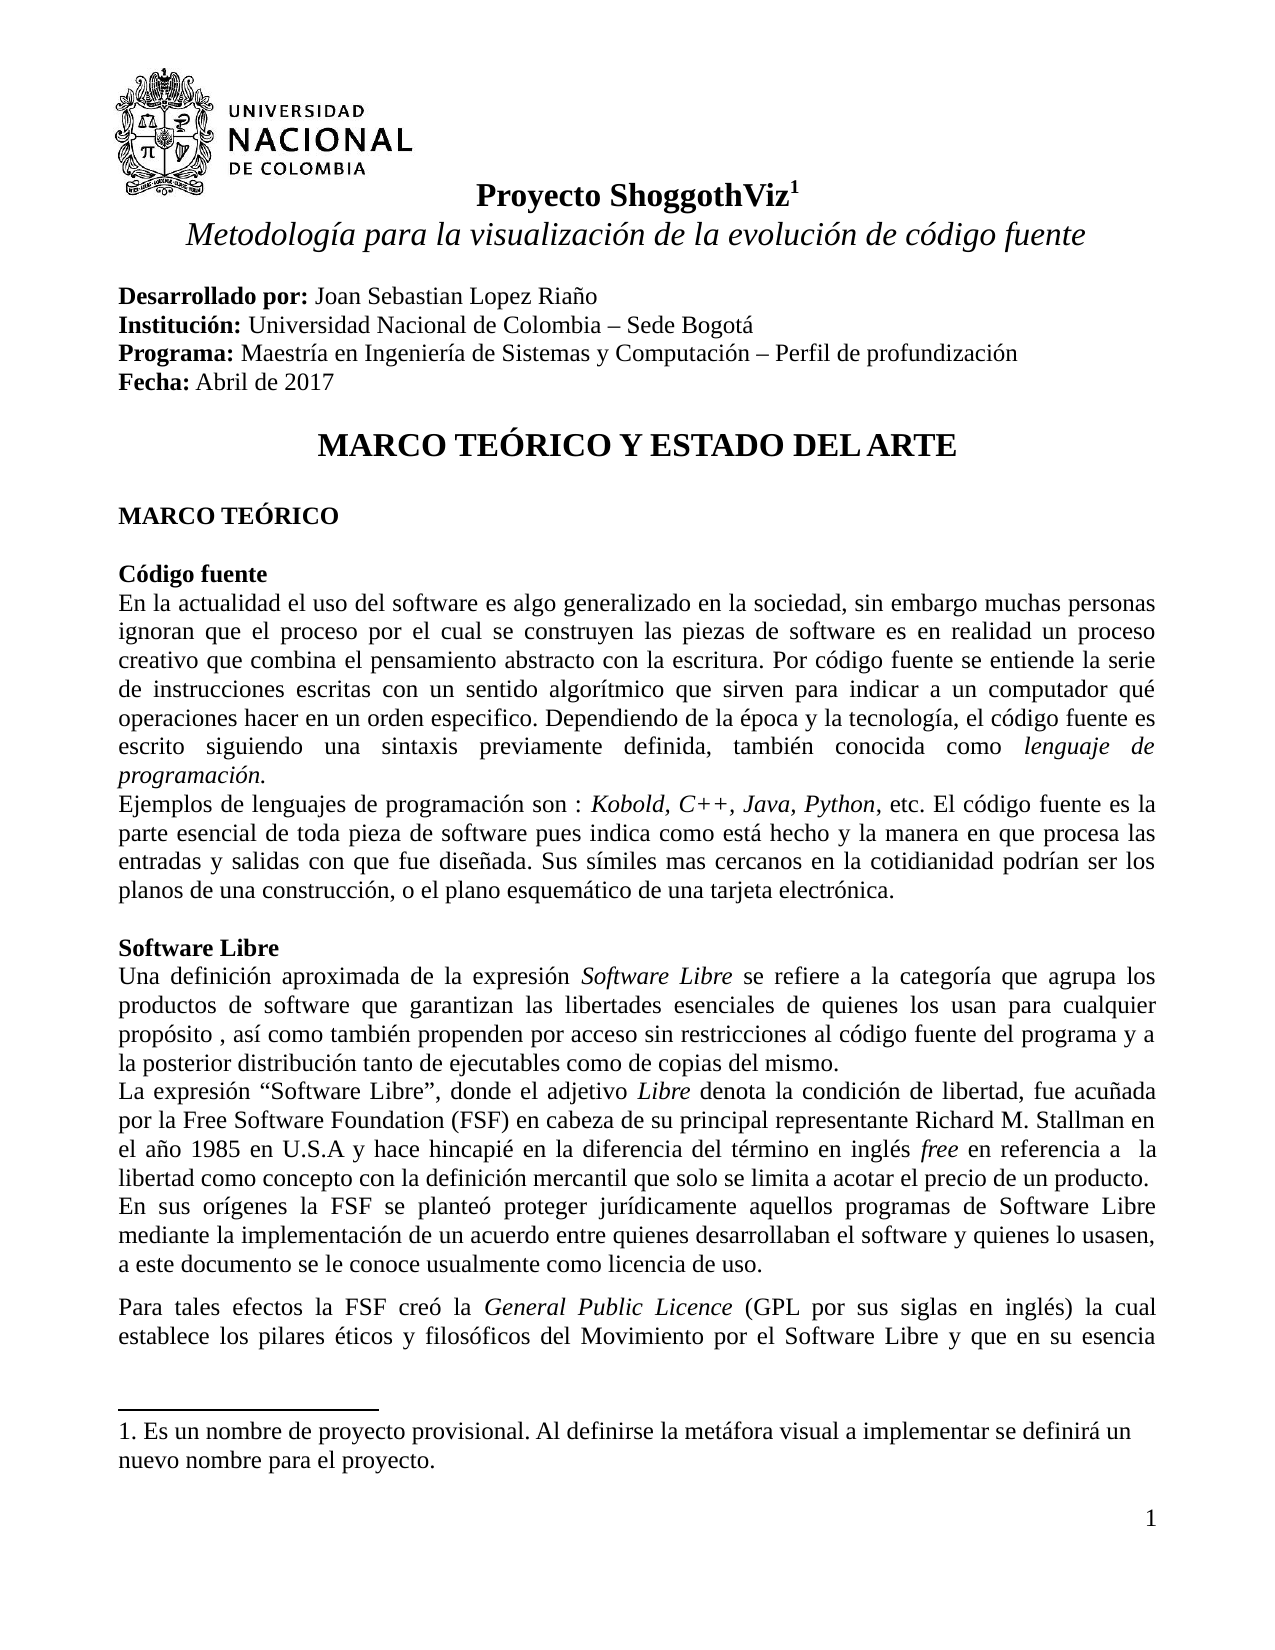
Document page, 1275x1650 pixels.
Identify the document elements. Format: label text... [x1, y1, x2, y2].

text MARCO TEÓRICO [118, 501, 1157, 530]
text Fecha: Abril de 2017 [118, 367, 1157, 396]
subtitle En la actualidad el uso del software es algo generalizado en la sociedad, sin embargo muchas personas ignoran que el proceso por el cual se construyen las piezas de software es en realidad un proceso creativo que combina el pensamiento abstracto con la escritura. Por código fuente se entiende la serie de instrucciones escritas con un sentido algorítmico que sirven para indicar a un computador qué operaciones hacer en un orden especifico. Dependiendo de la época y la tecnología, el código fuente es escrito siguiendo una sintaxis previamente definida, también conocida como lenguaje de programación. [118, 588, 1157, 789]
text . Es un nombre de proyecto provisional. Al definirse la metáfora visual a implementar se definirá un nuevo nombre para el proyecto. [118, 1416, 1157, 1474]
text La expresión “Software Libre”, donde el adjetivo Libre denota la condición de libertad, fue acuñada por la Free Software Foundation (FSF) en cabeza de su principal representante Richard M. Stallman en el año 1985 en U.S.A y hace hincapié en la diferencia del término en inglés free en referencia a la libertad como concepto con la definición mercantil que solo se limita a acotar el precio de un producto. [118, 1076, 1157, 1191]
text Metodología para la visualización de la evolución de código fuente [118, 214, 1157, 252]
picture [112, 62, 418, 198]
text Programa: Maestría en Ingeniería de Sistemas y Computación – Perfil de profundización [118, 338, 1157, 367]
text Una definición aproximada de la expresión Software Libre se refiere a la categoría que agrupa los productos de software que garantizan las libertades esenciales de quienes los usan para cualquier propósito , así como también propenden por acceso sin restricciones al código fuente del programa y a la posterior distribución tanto de ejecutables como de copias del mismo. [118, 961, 1157, 1076]
text Proyecto ShoggothViz [118, 176, 1157, 214]
text Código fuente [118, 559, 1157, 588]
text Para tales efectos la FSF creó la General Public Licence (GPL por sus siglas en inglés) la cual establece los pilares éticos y filosóficos del Movimiento por el Software Libre y que en su esencia [118, 1292, 1157, 1350]
text Institución: Universidad Nacional de Colombia – Sede Bogotá [118, 310, 1157, 338]
subtitle Software Libre [118, 933, 1157, 961]
subtitle Ejemplos de lenguajes de programación son : Kobold, C++, Java, Python, etc. El código fuente es la parte esencial de toda pieza de software pues indica como está hecho y la manera en que procesa las entradas y salidas con que fue diseñada. Sus símiles mas cercanos en la cotidianidad podrían ser los planos de una construcción, o el plano esquemático de una tarjeta electrónica. [118, 789, 1157, 904]
text En sus orígenes la FSF se planteó proteger jurídicamente aquellos programas de Software Libre mediante la implementación de un acuerdo entre quienes desarrollaban el software y quienes lo usasen, a este documento se le conoce usualmente como licencia de uso. [118, 1191, 1157, 1278]
text Desarrollado por: Joan Sebastian Lopez Riaño [118, 281, 1157, 310]
text MARCO TEÓRICO Y ESTADO DEL ARTE [118, 425, 1157, 463]
